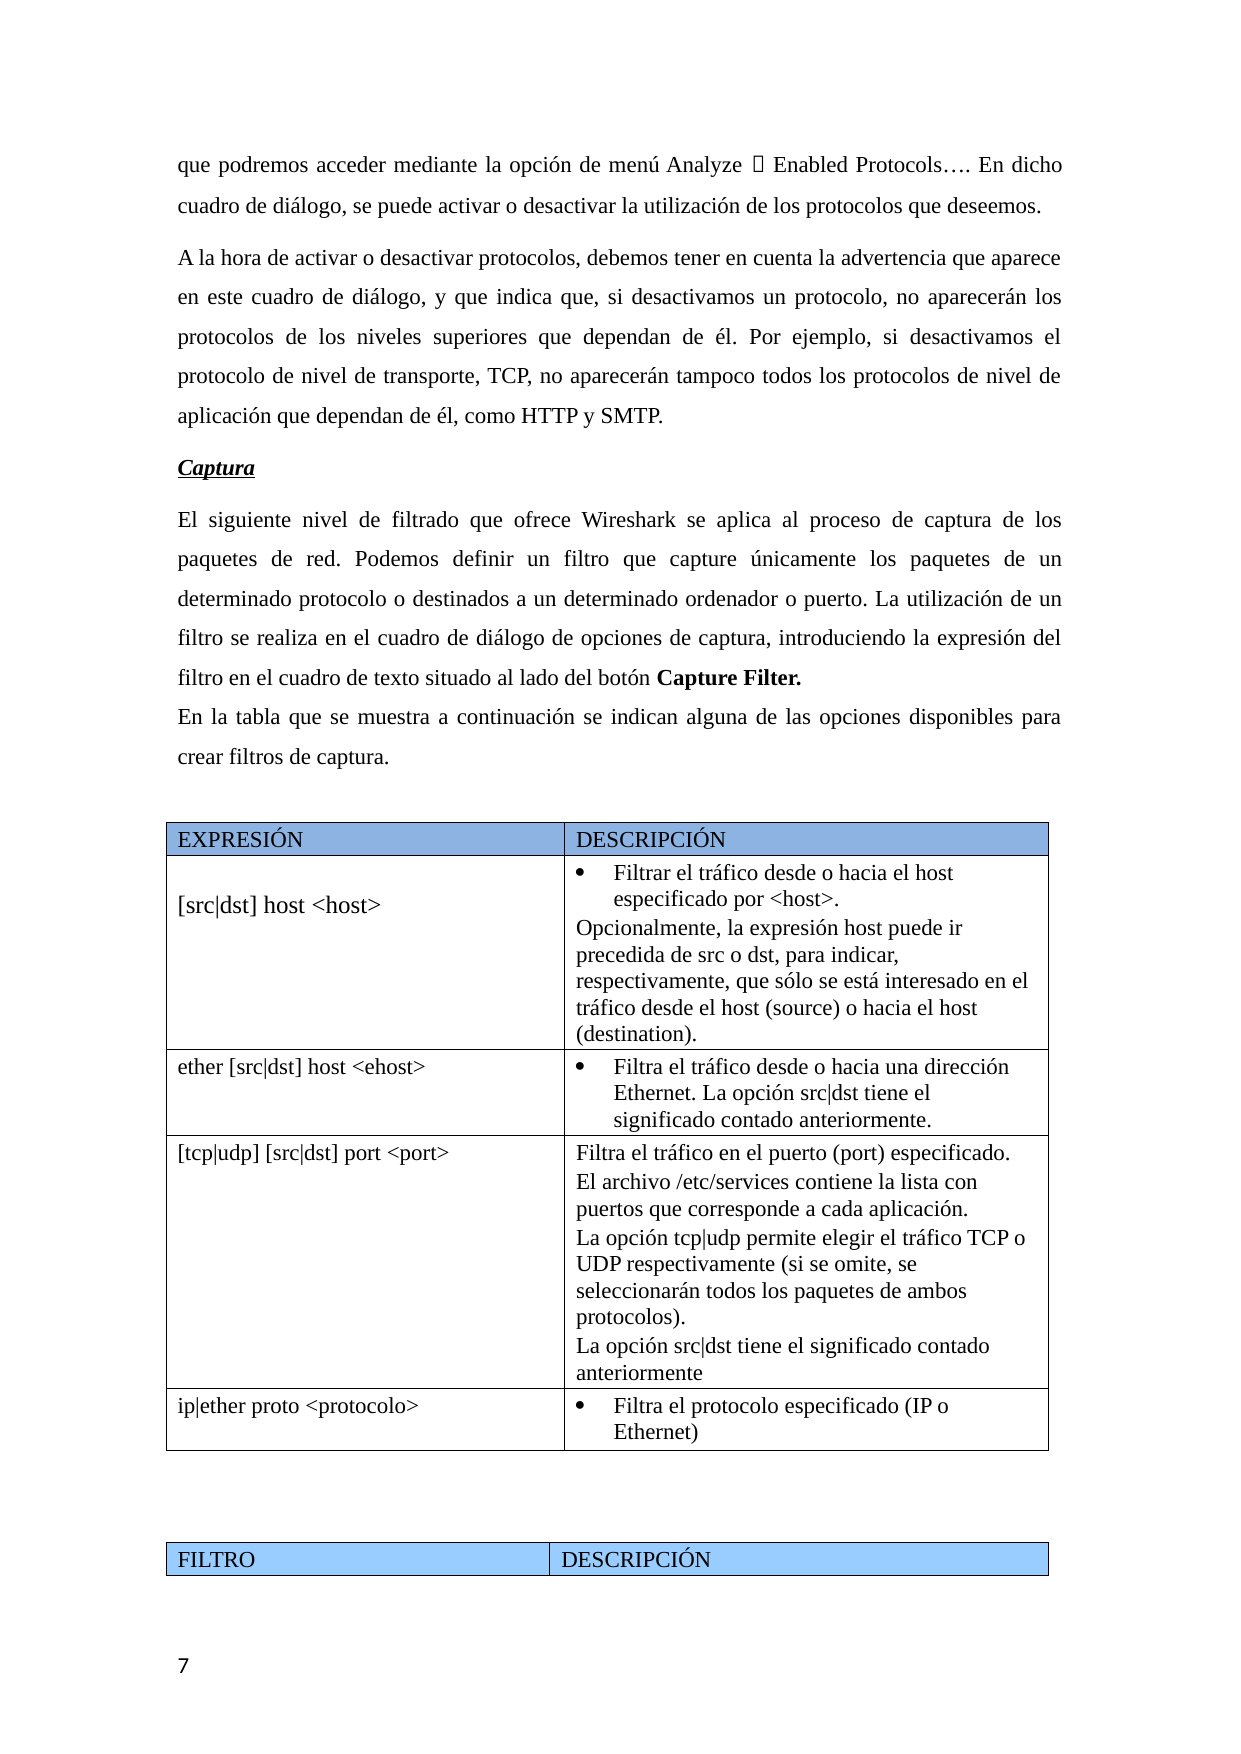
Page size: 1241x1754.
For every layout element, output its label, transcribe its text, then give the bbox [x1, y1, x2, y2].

text A la hora de activar o desactivar protocolos, debemos tener en cuenta la advertencia que aparece en este cuadro de diálogo, y que indica que, si desactivamos un protocolo, no aparecerán los protocolos de los niveles superiores que dependan de él. Por ejemplo, si desactivamos el protocolo de nivel de transporte, TCP, no aparecerán tampoco todos los protocolos de nivel de aplicación que dependan de él, como HTTP y SMTP. [177, 244, 1063, 428]
table_cell [tcp|udp] [src|dst] port <port> [167, 1136, 564, 1388]
table_header EXPRESIÓN [167, 823, 564, 855]
table_cell ether [src|dst] host <ehost> [167, 1050, 564, 1135]
text El siguiente nivel de filtrado que ofrece Wireshark se aplica al proceso de captura de los paquetes de red. Podemos definir un filtro que capture únicamente los paquetes de un determinado protocolo o destinados a un determinado ordenador o puerto. La utilización de un filtro se realiza en el cuadro de diálogo de opciones de captura, introduciendo la expresión del filtro en el cuadro de texto situado al lado del botón Capture Filter. [177, 506, 1063, 690]
text que podremos acceder mediante la opción de menú Analyze  Enabled Protocols…. En dicho cuadro de diálogo, se puede activar o desactivar la utilización de los protocolos que deseemos. [177, 148, 1063, 218]
table_header DESCRIPCIÓN [550, 1543, 1048, 1575]
table_cell Filtrar el tráfico desde o hacia el host especificado por <host>. Opcionalmente, la expresión host puede ir precedida de src o dst, para indicar, respectivamente, que sólo se está interesado en el tráfico desde el host (source) o hacia el host (destination). [565, 856, 1048, 1049]
text Captura [177, 454, 1063, 480]
table_cell Filtra el tráfico en el puerto (port) especificado. El archivo /etc/services contiene la lista con puertos que corresponde a cada aplicación. La opción tcp|udp permite elegir el tráfico TCP o UDP respectivamente (si se omite, se seleccionarán todos los paquetes de ambos protocolos). La opción src|dst tiene el significado contado anteriormente [565, 1136, 1048, 1388]
text En la tabla que se muestra a continuación se indican alguna de las opciones disponibles para crear filtros de captura. [177, 703, 1063, 769]
table_cell Filtra el protocolo especificado (IP o Ethernet) [565, 1389, 1048, 1450]
table_header DESCRIPCIÓN [565, 823, 1048, 855]
table_cell ip|ether proto <protocolo> [167, 1389, 564, 1450]
table_header FILTRO [167, 1543, 549, 1575]
table_cell [src|dst] host <host> [167, 856, 564, 1049]
table_cell Filtra el tráfico desde o hacia una dirección Ethernet. La opción src|dst tiene el significado contado anteriormente. [565, 1050, 1048, 1135]
